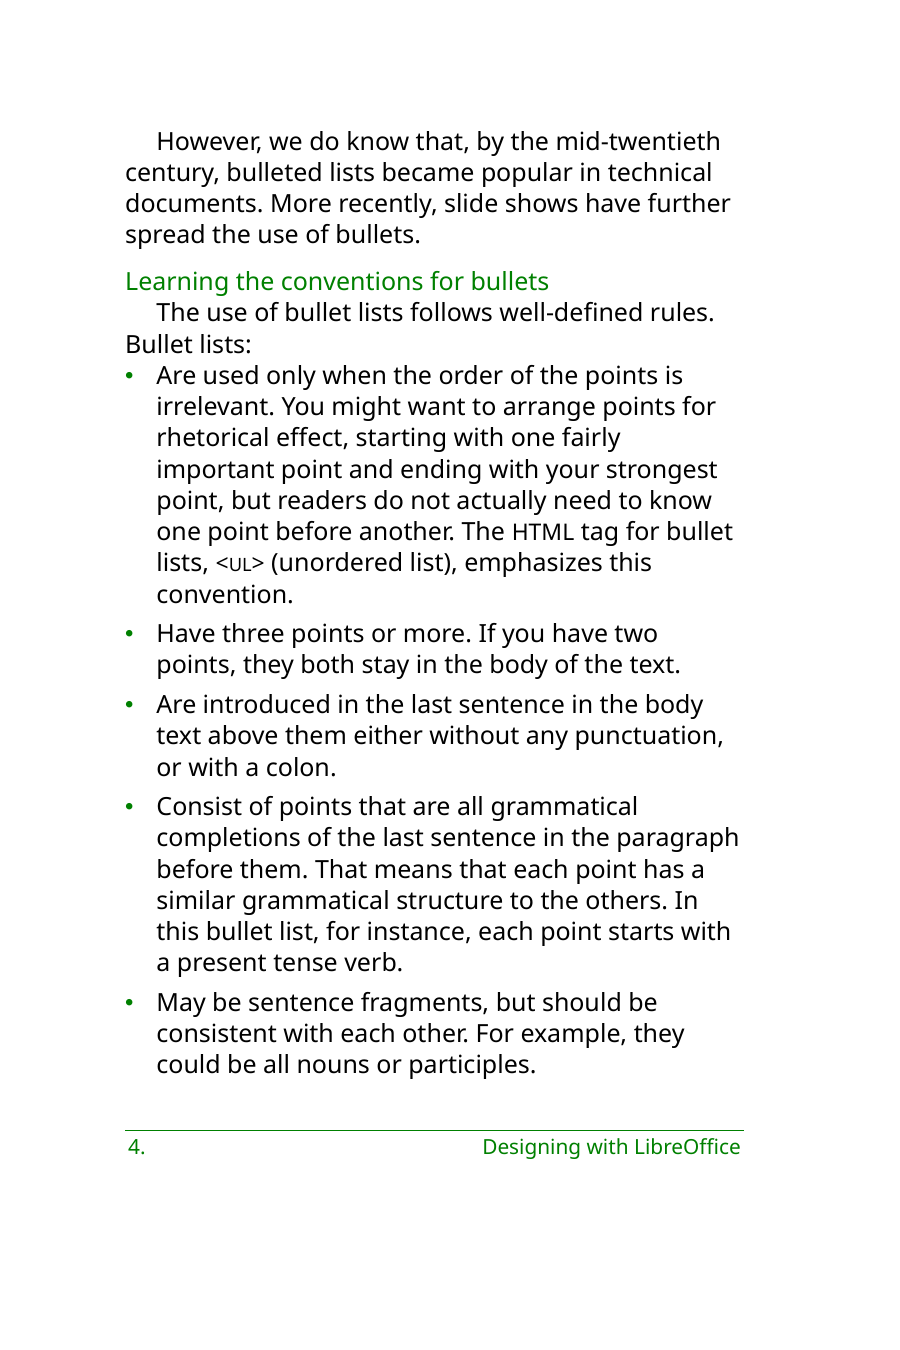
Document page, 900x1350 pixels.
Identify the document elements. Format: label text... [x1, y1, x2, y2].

list Have three points or more. If you have two points, they both stay in the body of the text. [125, 618, 744, 680]
text However, we do know that, by the mid-twentieth century, bulleted lists became popular in technical documents. More recently, slide shows have further spread the use of bullets. [125, 125, 744, 250]
list Are used only when the order of the points is irrelevant. You might want to arrange points for rhetorical effect, starting with one fairly important point and ending with your strongest point, but readers do not actually need to know one point before another. The HTML tag for bullet lists, <ul> (unordered list), emphasizes this convention. [125, 359, 744, 609]
list Are introduced in the last sentence in the body text above them either without any punctuation, or with a colon. [125, 688, 744, 782]
list May be sentence fragments, but should be consistent with each other. For example, they could be all nouns or participles. [125, 986, 744, 1080]
list Consist of points that are all grammatical completions of the last sentence in the paragraph before them. That means that each point has a similar grammatical structure to the others. In this bullet list, for instance, each point starts with a present tense verb. [125, 791, 744, 978]
subtitle Learning the conventions for bullets [125, 266, 744, 297]
text The use of bullet lists follows well-defined rules. Bullet lists: [125, 297, 744, 359]
